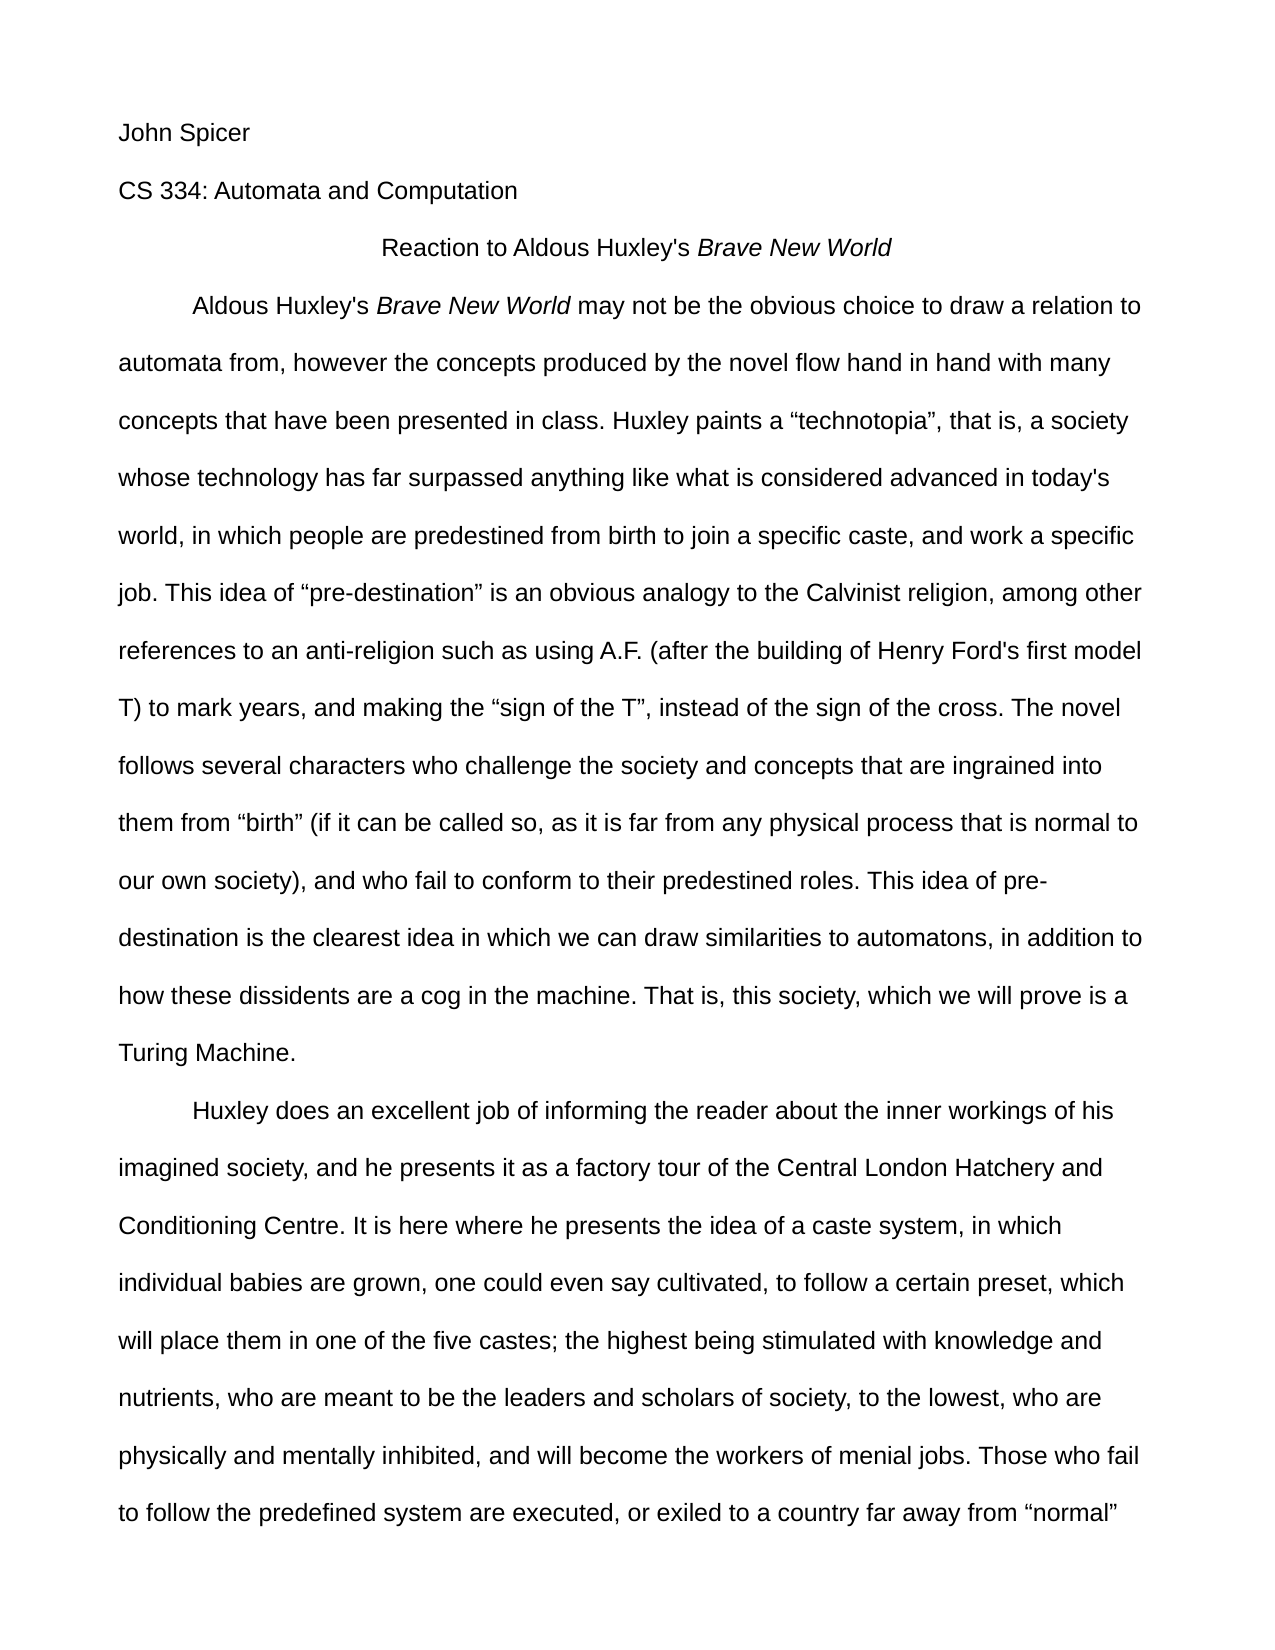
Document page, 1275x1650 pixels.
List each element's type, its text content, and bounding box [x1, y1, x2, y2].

text CS 334: Automata and Computation [118, 176, 1157, 204]
text John Spicer [118, 118, 1157, 147]
text Huxley does an excellent job of informing the reader about the inner workings of his imagined society, and he presents it as a factory tour of the Central London Hatchery and Conditioning Centre. It is here where he presents the idea of a caste system, in which individual babies are grown, one could even say cultivated, to follow a certain preset, which will place them in one of the five castes; the highest being stimulated with knowledge and nutrients, who are meant to be the leaders and scholars of society, to the lowest, who are physically and mentally inhibited, and will become the workers of menial jobs. Those who fail to follow the predefined system are executed, or exiled to a country far away from “normal” [118, 1096, 1157, 1527]
text Reaction to Aldous Huxley's Brave New World [118, 233, 1157, 262]
text Aldous Huxley's Brave New World may not be the obvious choice to draw a relation to automata from, however the concepts produced by the novel flow hand in hand with many concepts that have been presented in class. Huxley paints a “technotopia”, that is, a society whose technology has far surpassed anything like what is considered advanced in today's world, in which people are predestined from birth to join a specific caste, and work a specific job. This idea of “pre-destination” is an obvious analogy to the Calvinist religion, among other references to an anti-religion such as using A.F. (after the building of Henry Ford's first model T) to mark years, and making the “sign of the T”, instead of the sign of the cross. The novel follows several characters who challenge the society and concepts that are ingrained into them from “birth” (if it can be called so, as it is far from any physical process that is normal to our own society), and who fail to conform to their predestined roles. This idea of pre-destination is the clearest idea in which we can draw similarities to automatons, in addition to how these dissidents are a cog in the machine. That is, this society, which we will prove is a Turing Machine. [118, 291, 1157, 1067]
